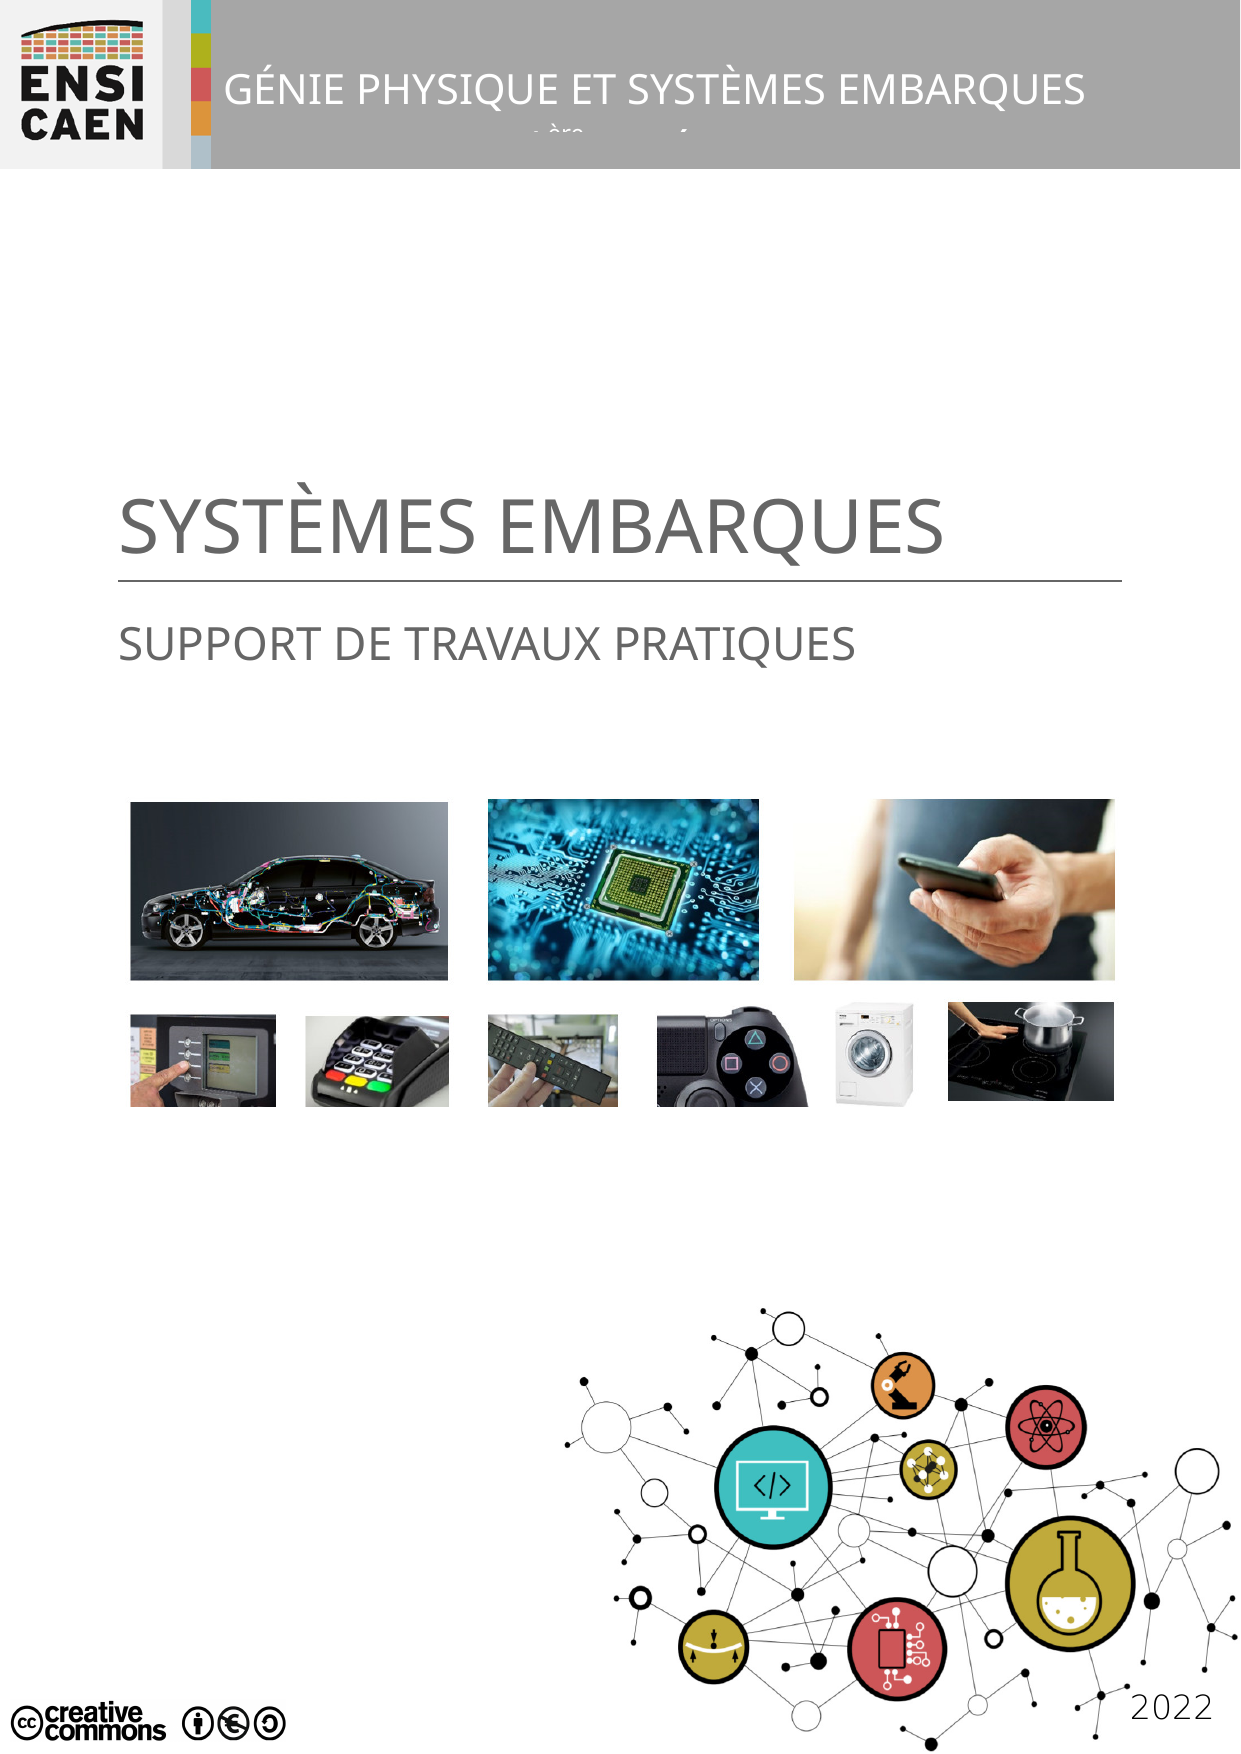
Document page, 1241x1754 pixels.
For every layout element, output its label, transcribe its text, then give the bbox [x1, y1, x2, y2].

picture [0, 0, 1241, 169]
picture [118, 790, 1123, 1107]
text SYSTÈMES EMBARQUES [118, 473, 1122, 576]
text SUPPORT DE TRAVAUX PRATIQUES [118, 611, 1122, 674]
picture [559, 1306, 1241, 1754]
